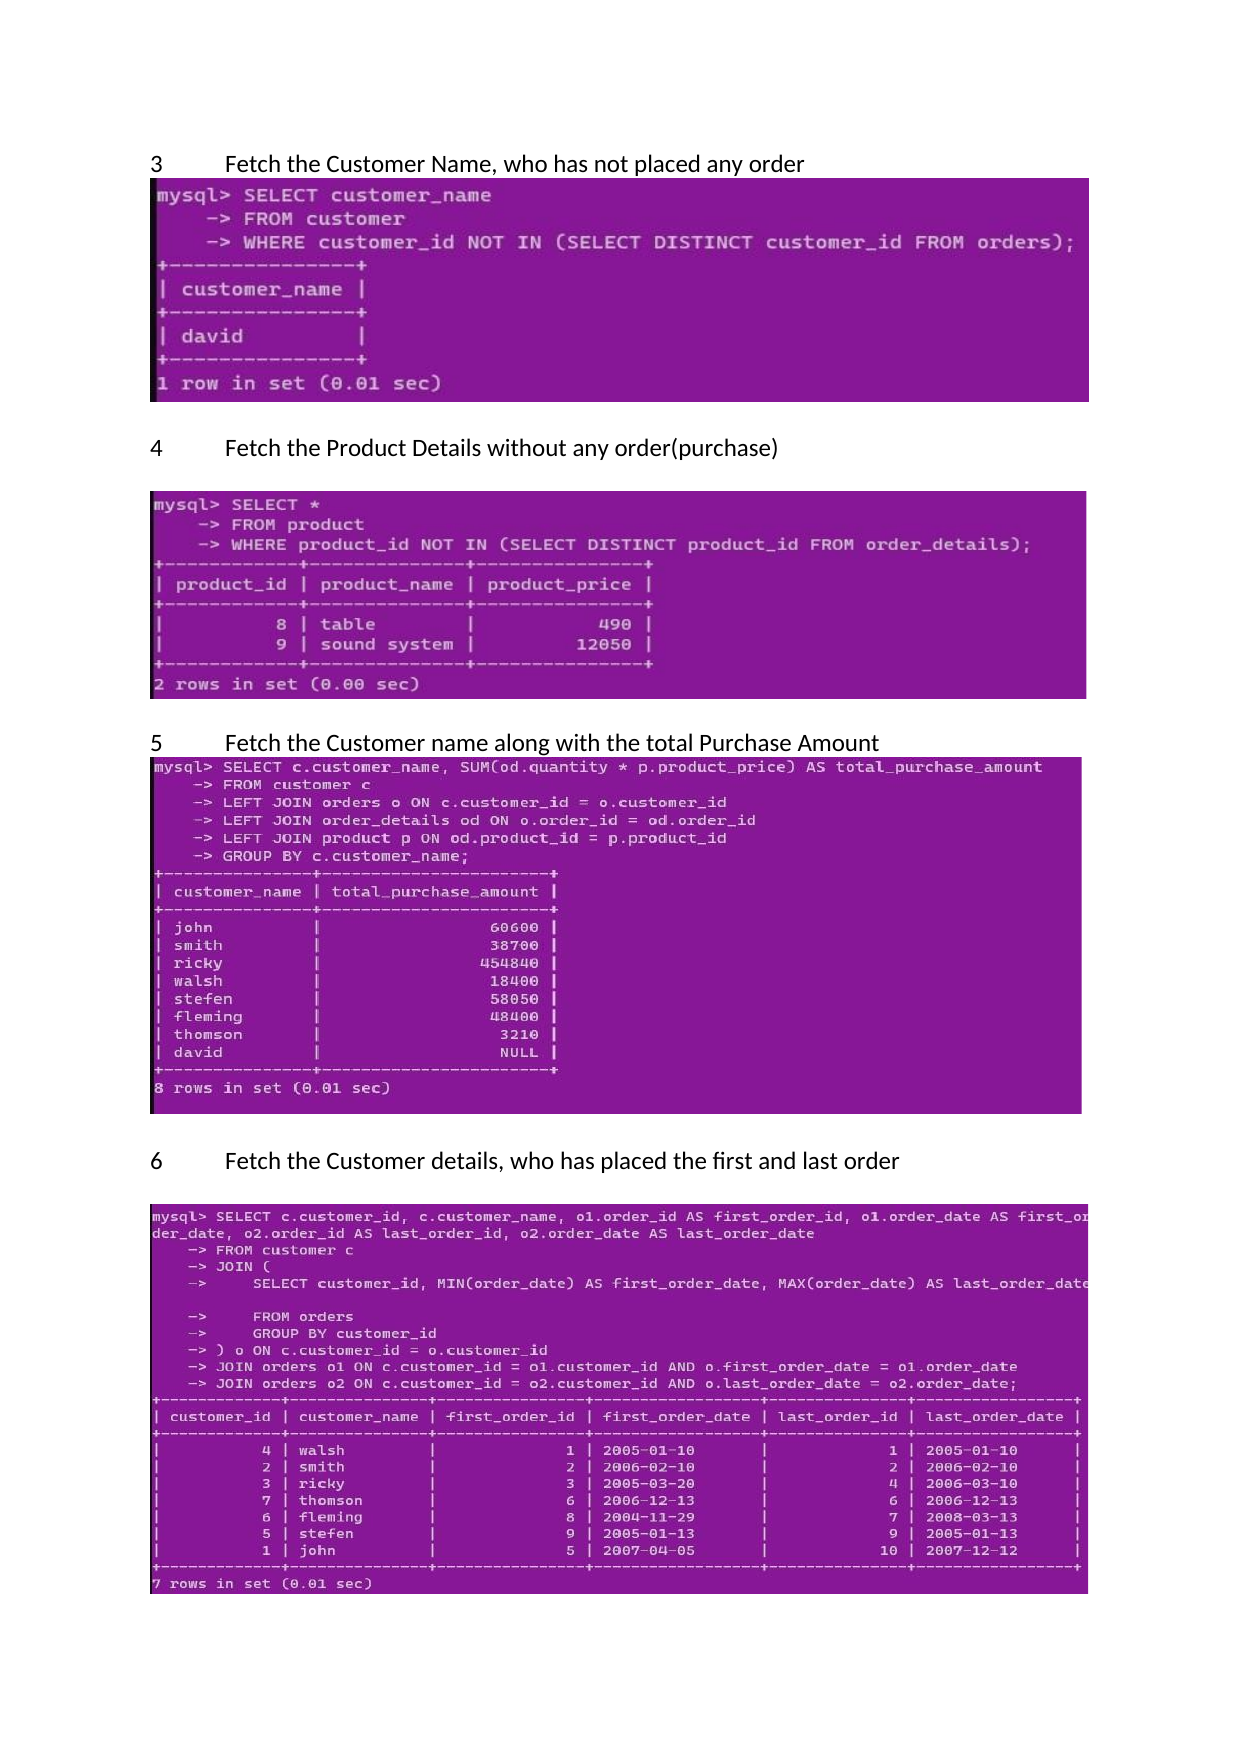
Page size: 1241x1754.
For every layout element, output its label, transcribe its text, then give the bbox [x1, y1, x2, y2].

picture [150, 1204, 1089, 1594]
picture [150, 757, 1082, 1114]
list Fetch the Customer Name, who has not placed any order [150, 148, 1101, 178]
picture [150, 178, 1089, 402]
list Fetch the Customer details, who has placed the first and last order [150, 1145, 1101, 1176]
picture [150, 491, 1087, 699]
list Fetch the Customer name along with the total Purchase Amount [150, 727, 1101, 757]
list Fetch the Product Details without any order(purchase) [150, 432, 1101, 463]
